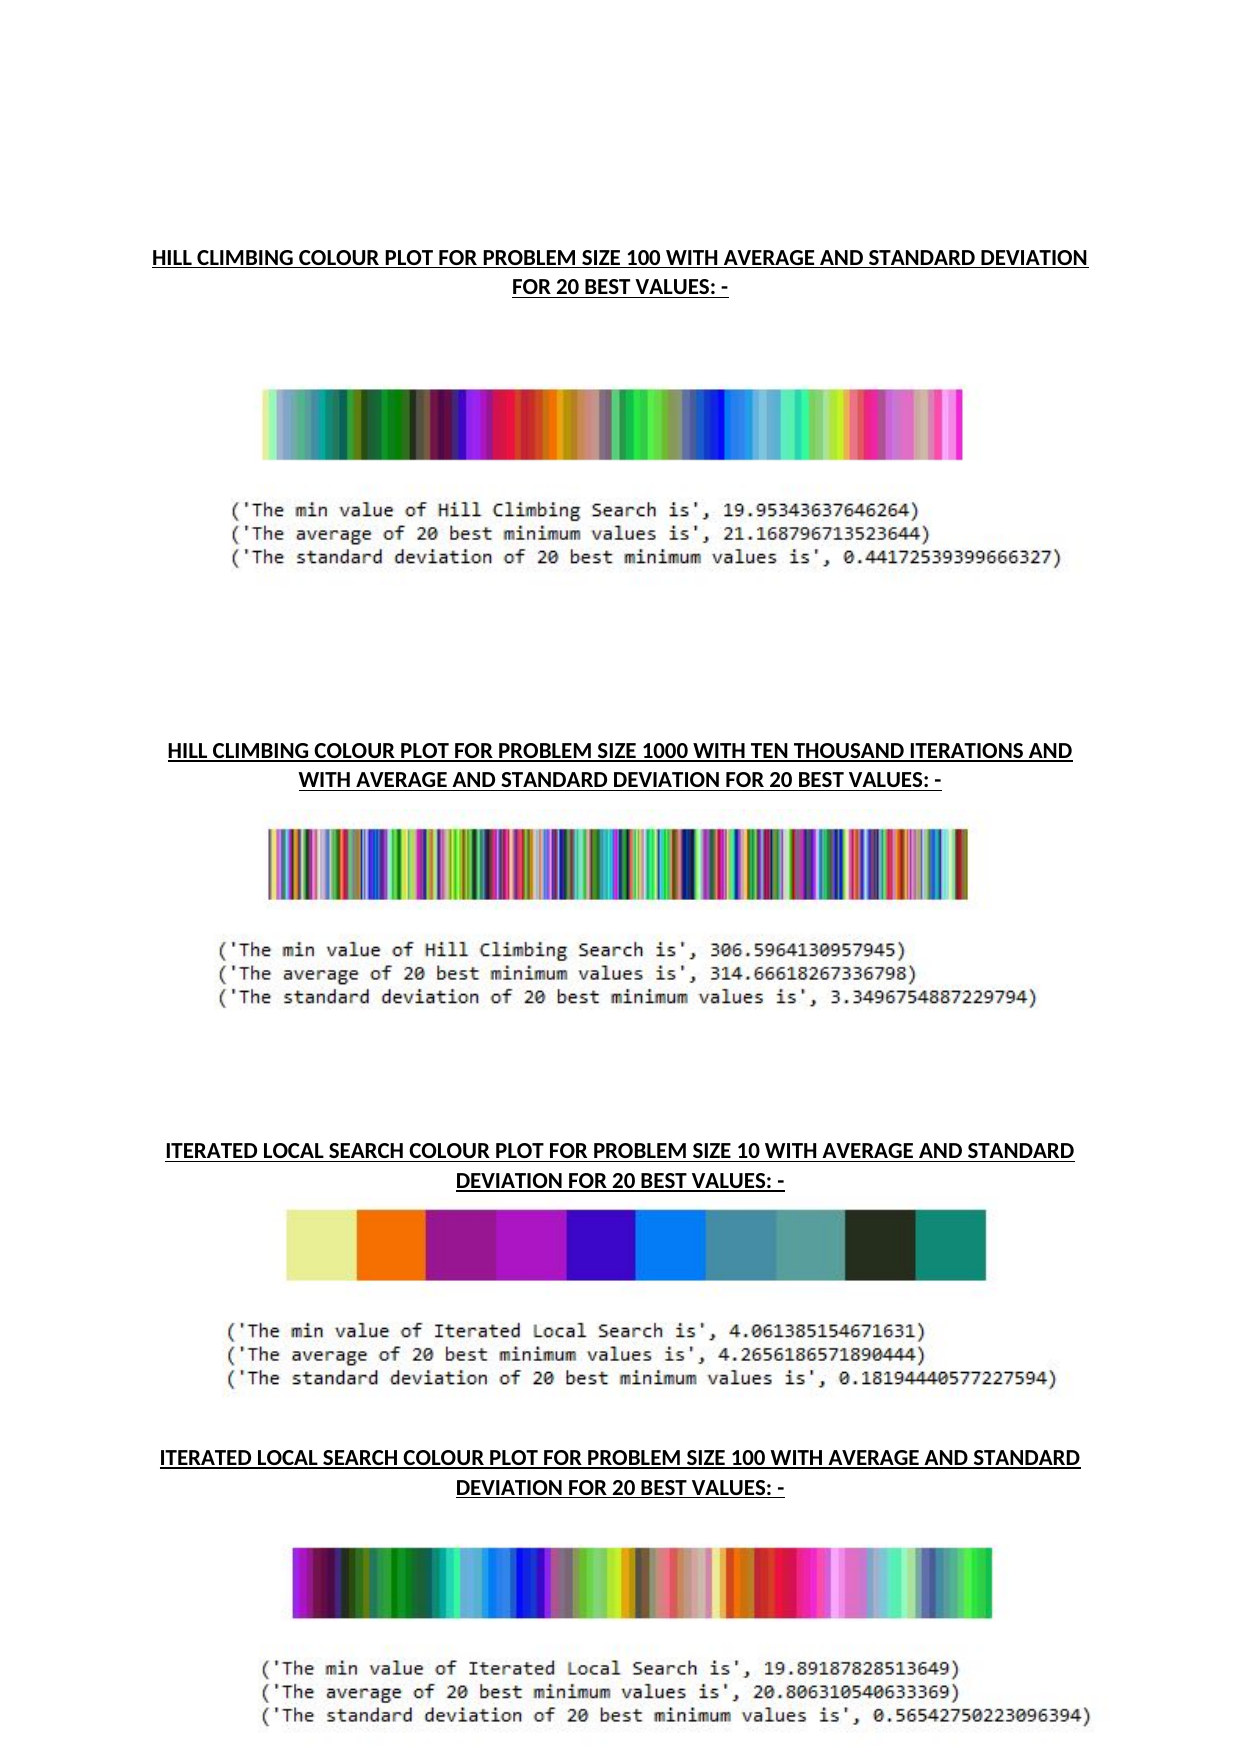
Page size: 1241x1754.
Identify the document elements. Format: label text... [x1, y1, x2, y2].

text HILL CLIMBING COLOUR PLOT FOR PROBLEM SIZE 100 WITH AVERAGE AND STANDARD DEVIATION FOR 20 BEST VALUES: - [150, 243, 1090, 300]
text HILL CLIMBING COLOUR PLOT FOR PROBLEM SIZE 1000 WITH TEN THOUSAND ITERATIONS AND WITH AVERAGE AND STANDARD DEVIATION FOR 20 BEST VALUES: - [150, 736, 1090, 794]
text ITERATED LOCAL SEARCH COLOUR PLOT FOR PROBLEM SIZE 10 WITH AVERAGE AND STANDARD DEVIATION FOR 20 BEST VALUES: - [150, 1136, 1090, 1194]
text ITERATED LOCAL SEARCH COLOUR PLOT FOR PROBLEM SIZE 100 WITH AVERAGE AND STANDARD DEVIATION FOR 20 BEST VALUES: - [150, 1443, 1090, 1501]
